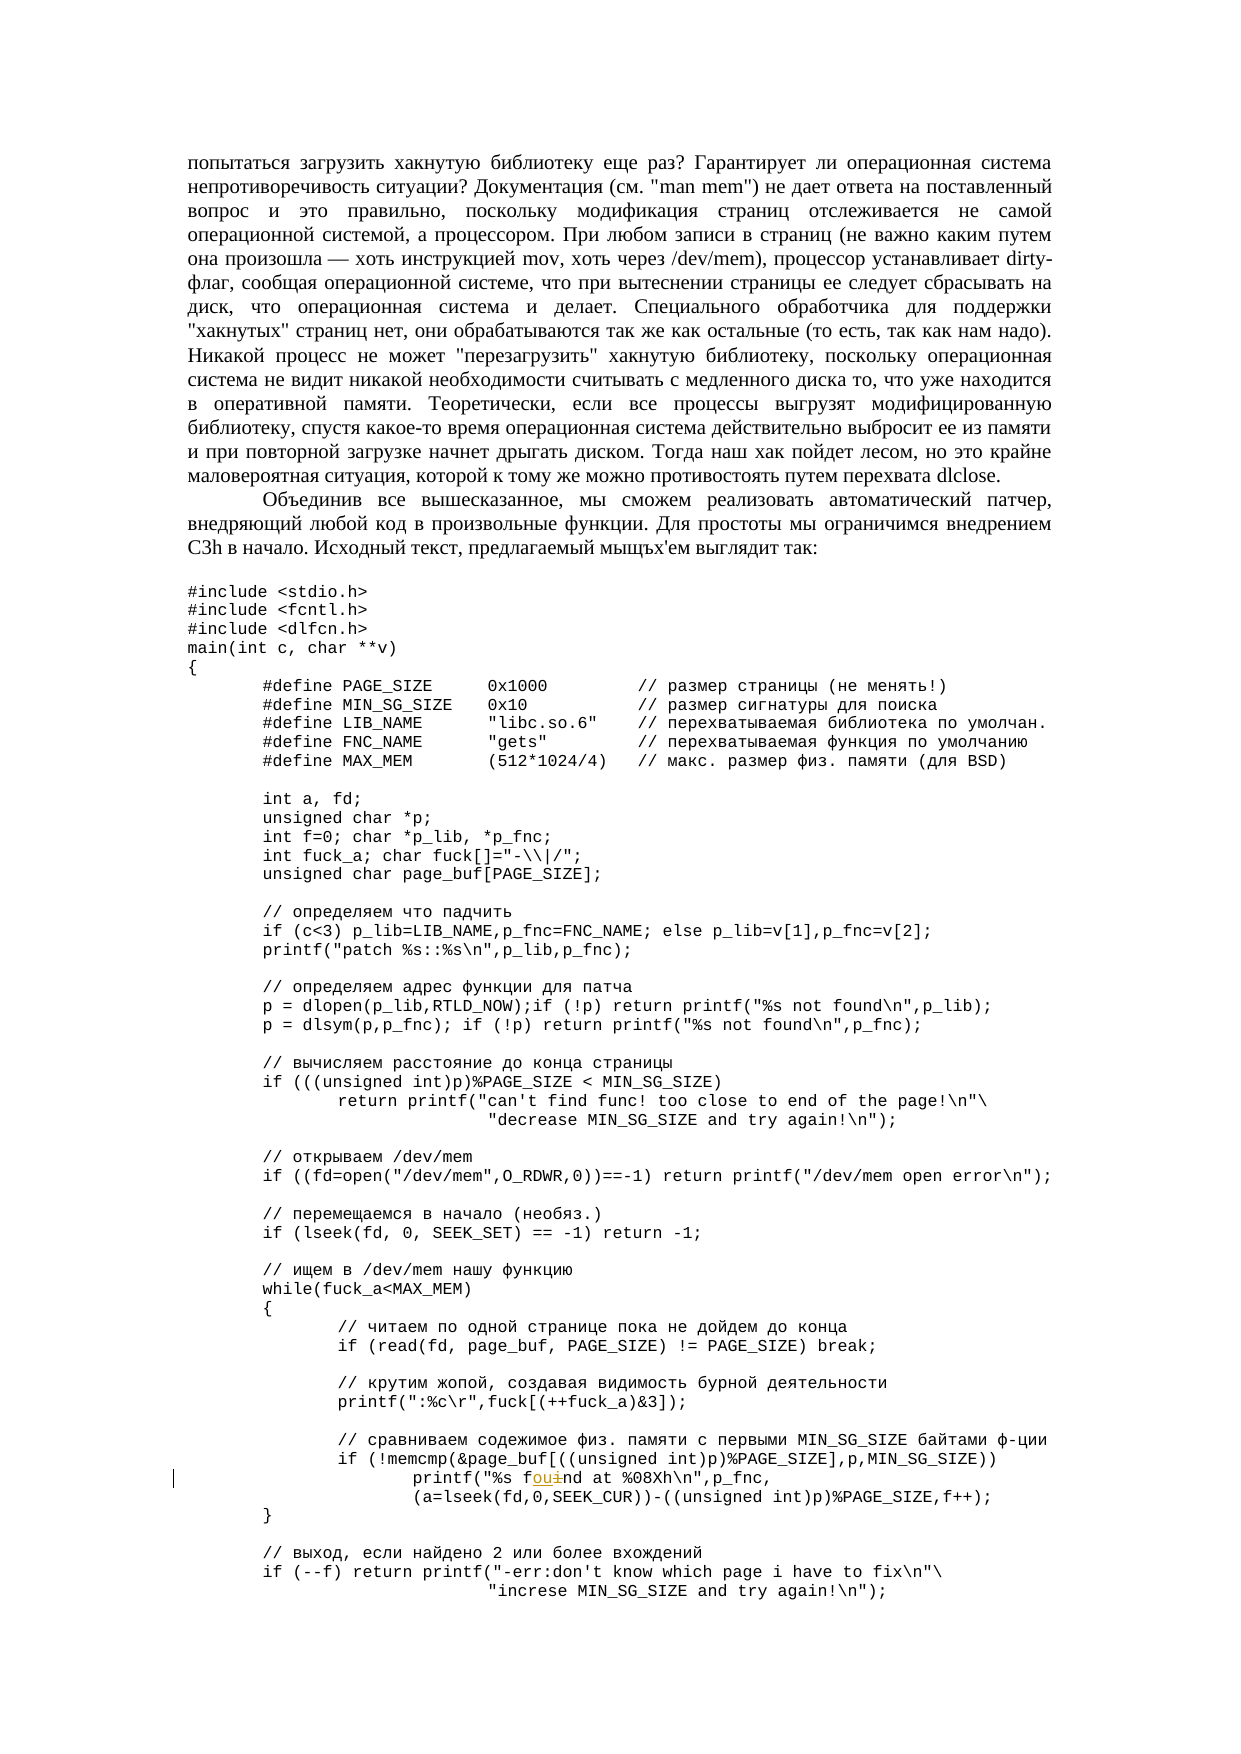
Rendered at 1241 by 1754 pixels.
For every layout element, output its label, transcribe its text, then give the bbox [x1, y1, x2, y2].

text { [187, 658, 1053, 677]
text unsigned char *p; [187, 809, 1053, 828]
text "increse MIN_SG_SIZE and try again!\n"); [187, 1582, 1053, 1601]
text // сравниваем содежимое физ. памяти с первыми MIN_SG_SIZE байтами ф-ции [187, 1432, 1053, 1450]
text Объединив все вышесказанное, мы сможем реализовать автоматический патчер, внедряющий любой код в произвольные функции. Для простоты мы ограничимся внедрением C3h в начало. Исходный текст, предлагаемый мыщъх'ем выглядит так: [187, 487, 1053, 559]
text // ищем в /dev/mem нашу функцию [187, 1262, 1053, 1281]
text if (((unsigned int)p)%PAGE_SIZE < MIN_SG_SIZE) [187, 1073, 1053, 1092]
text #include <dlfcn.h> [187, 621, 1053, 640]
text unsigned char page_buf[PAGE_SIZE]; [187, 866, 1053, 885]
text printf("patch %s::%s\n",p_lib,p_fnc); [187, 941, 1053, 960]
text // выход, если найдено 2 или более вхождений [187, 1545, 1053, 1563]
text #define LIB_NAME "libc.so.6" // перехватываемая библиотека по умолчан. [187, 715, 1053, 734]
text { [187, 1299, 1053, 1318]
text printf(":%c\r",fuck[(++fuck_a)&3]); [187, 1394, 1053, 1413]
text return printf("can't find func! too close to end of the page!\n"\ [187, 1092, 1053, 1111]
text // определяем что падчить [187, 904, 1053, 922]
text #include <stdio.h> [187, 583, 1053, 602]
text if (lseek(fd, 0, SEEK_SET) == -1) return -1; [187, 1224, 1053, 1243]
text #define MAX_MEM (512*1024/4) // макс. размер физ. памяти (для BSD) [187, 753, 1053, 772]
text "decrease MIN_SG_SIZE and try again!\n"); [187, 1111, 1053, 1130]
text // вычисляем расстояние до конца страницы [187, 1054, 1053, 1073]
text (a=lseek(fd,0,SEEK_CUR))-((unsigned int)p)%PAGE_SIZE,f++); [187, 1488, 1053, 1507]
text if (c<3) p_lib=LIB_NAME,p_fnc=FNC_NAME; else p_lib=v[1],p_fnc=v[2]; [187, 922, 1053, 941]
text int a, fd; [187, 791, 1053, 809]
text } [187, 1507, 1053, 1526]
text if ((fd=open("/dev/mem",O_RDWR,0))==-1) return printf("/dev/mem open error\n"); [187, 1168, 1053, 1186]
text // открываем /dev/mem [187, 1149, 1053, 1168]
text if (!memcmp(&page_buf[((unsigned int)p)%PAGE_SIZE],p,MIN_SG_SIZE)) [187, 1450, 1053, 1469]
text if (--f) return printf("-err:don't know which page i have to fix\n"\ [187, 1563, 1053, 1582]
text while(fuck_a<MAX_MEM) [187, 1281, 1053, 1299]
text // крутим жопой, создавая видимость бурной деятельности [187, 1375, 1053, 1394]
text p = dlopen(p_lib,RTLD_NOW);if (!p) return printf("%s not found\n",p_lib); [187, 998, 1053, 1017]
text попытаться загрузить хакнутую библиотеку еще раз? Гарантирует ли операционная система непротиворечивость ситуации? Документация (см. "man mem") не дает ответа на поставленный вопрос и это правильно, поскольку модификация страниц отслеживается не самой операционной системой, а процессором. При любом записи в страниц (не важно каким путем она произошла — хоть инструкцией mov, хоть через /dev/mem), процессор устанавливает dirty-флаг, сообщая операционной системе, что при вытеснении страницы ее следует сбрасывать на диск, что операционная система и делает. Специального обработчика для поддержки "хакнутых" страниц нет, они обрабатываются так же как остальные (то есть, так как нам надо). Никакой процесс не может "перезагрузить" хакнутую библиотеку, поскольку операционная система не видит никакой необходимости считывать с медленного диска то, что уже находится в оперативной памяти. Теоретически, если все процессы выгрузят модифицированную библиотеку, спустя какое-то время операционная система действительно выбросит ее из памяти и при повторной загрузке начнет дрыгать диском. Тогда наш хак пойдет лесом, но это крайне маловероятная ситуация, которой к тому же можно противостоять путем перехвата dlclose. [187, 150, 1053, 487]
text // перемещаемся в начало (необяз.) [187, 1205, 1053, 1224]
text #define PAGE_SIZE 0x1000 // размер страницы (не менять!) [187, 677, 1053, 696]
text int f=0; char *p_lib, *p_fnc; [187, 828, 1053, 847]
text int fuck_a; char fuck[]="-\\|/"; [187, 847, 1053, 866]
text #define FNC_NAME "gets" // перехватываемая функция по умолчанию [187, 734, 1053, 753]
text #include <fcntl.h> [187, 602, 1053, 621]
text if (read(fd, page_buf, PAGE_SIZE) != PAGE_SIZE) break; [187, 1337, 1053, 1356]
text p = dlsym(p,p_fnc); if (!p) return printf("%s not found\n",p_fnc); [187, 1017, 1053, 1036]
text printf("%s found at %08Xh\n",p_fnc, [187, 1469, 1053, 1488]
text main(int c, char **v) [187, 640, 1053, 658]
text #define MIN_SG_SIZE 0x10 // размер сигнатуры для поиска [187, 696, 1053, 715]
text // определяем адрес функции для патча [187, 979, 1053, 998]
text // читаем по одной странице пока не дойдем до конца [187, 1318, 1053, 1337]
